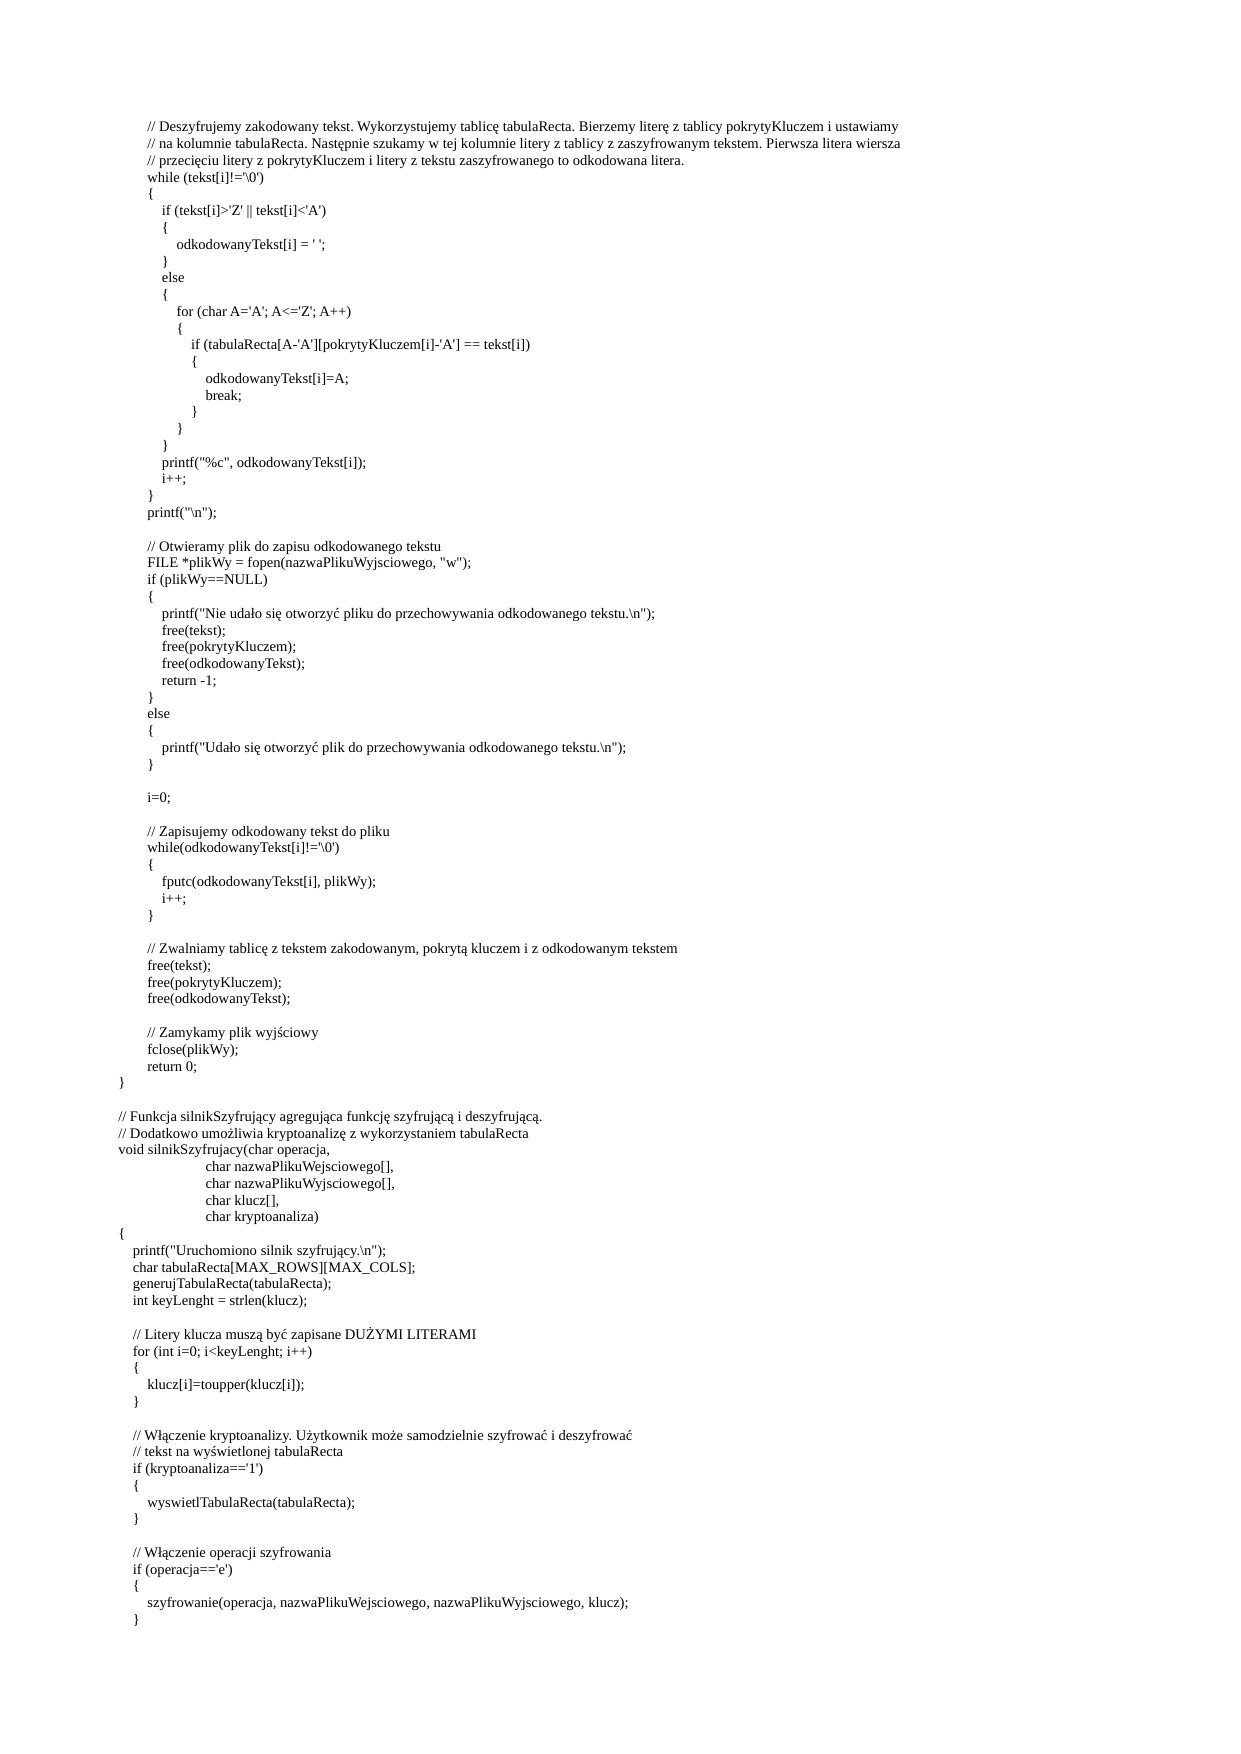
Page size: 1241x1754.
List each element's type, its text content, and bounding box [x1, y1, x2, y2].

text FILE *plikWy = fopen(nazwaPlikuWyjsciowego, "w"); [118, 554, 1122, 571]
text { [118, 1477, 1122, 1493]
text } [118, 1510, 1122, 1527]
text for (int i=0; i<keyLenght; i++) [118, 1342, 1122, 1359]
text else [118, 269, 1122, 286]
text else [118, 705, 1122, 722]
text if (operacja=='e') [118, 1560, 1122, 1577]
text generujTabulaRecta(tabulaRecta); [118, 1275, 1122, 1292]
text { [118, 722, 1122, 739]
text // Zamykamy plik wyjściowy [118, 1024, 1122, 1041]
text char kryptoanaliza) [118, 1208, 1122, 1225]
text } [118, 906, 1122, 923]
text fputc(odkodowanyTekst[i], plikWy); [118, 873, 1122, 889]
text { [118, 319, 1122, 336]
text { [118, 219, 1122, 236]
text free(tekst); [118, 957, 1122, 973]
text // Funkcja silnikSzyfrujący agregująca funkcję szyfrującą i deszyfrującą. [118, 1108, 1122, 1124]
text { [118, 185, 1122, 202]
text // Zwalniamy tablicę z tekstem zakodowanym, pokrytą kluczem i z odkodowanym tekstem [118, 940, 1122, 957]
text } [118, 437, 1122, 453]
text free(odkodowanyTekst); [118, 655, 1122, 672]
text int keyLenght = strlen(klucz); [118, 1292, 1122, 1309]
text } [118, 755, 1122, 772]
text if (tabulaRecta[A-'A'][pokrytyKluczem[i]-'A'] == tekst[i]) [118, 336, 1122, 353]
text if (kryptoanaliza=='1') [118, 1460, 1122, 1477]
text // Włączenie kryptoanalizy. Użytkownik może samodzielnie szyfrować i deszyfrować [118, 1426, 1122, 1443]
text // Zapisujemy odkodowany tekst do pliku [118, 822, 1122, 839]
text // Dodatkowo umożliwia kryptoanalizę z wykorzystaniem tabulaRecta [118, 1124, 1122, 1141]
text free(pokrytyKluczem); [118, 973, 1122, 990]
text return -1; [118, 672, 1122, 688]
text // przecięciu litery z pokrytyKluczem i litery z tekstu zaszyfrowanego to odkodowana litera. [118, 152, 1122, 168]
text { [118, 588, 1122, 604]
text } [118, 1393, 1122, 1409]
text // tekst na wyświetlonej tabulaRecta [118, 1443, 1122, 1460]
text for (char A='A'; A<='Z'; A++) [118, 303, 1122, 319]
text // Włączenie operacji szyfrowania [118, 1544, 1122, 1560]
text if (plikWy==NULL) [118, 571, 1122, 588]
text } [118, 252, 1122, 269]
text char nazwaPlikuWejsciowego[], [118, 1158, 1122, 1175]
text } [118, 1611, 1122, 1627]
text odkodowanyTekst[i] = ' '; [118, 236, 1122, 252]
text free(odkodowanyTekst); [118, 990, 1122, 1007]
text } [118, 688, 1122, 705]
text char nazwaPlikuWyjsciowego[], [118, 1175, 1122, 1191]
text fclose(plikWy); [118, 1041, 1122, 1057]
text while(odkodowanyTekst[i]!='\0') [118, 839, 1122, 856]
text klucz[i]=toupper(klucz[i]); [118, 1376, 1122, 1393]
text printf("\n"); [118, 504, 1122, 521]
text { [118, 856, 1122, 873]
text { [118, 1225, 1122, 1242]
text i=0; [118, 789, 1122, 806]
text { [118, 286, 1122, 303]
text void silnikSzyfrujacy(char operacja, [118, 1141, 1122, 1158]
text char tabulaRecta[MAX_ROWS][MAX_COLS]; [118, 1258, 1122, 1275]
text // Otwieramy plik do zapisu odkodowanego tekstu [118, 537, 1122, 554]
text while (tekst[i]!='\0') [118, 168, 1122, 185]
text printf("Nie udało się otworzyć pliku do przechowywania odkodowanego tekstu.\n"); [118, 604, 1122, 621]
text printf("Uruchomiono silnik szyfrujący.\n"); [118, 1242, 1122, 1258]
text szyfrowanie(operacja, nazwaPlikuWejsciowego, nazwaPlikuWyjsciowego, klucz); [118, 1594, 1122, 1611]
text printf("Udało się otworzyć plik do przechowywania odkodowanego tekstu.\n"); [118, 739, 1122, 755]
text printf("%c", odkodowanyTekst[i]); [118, 453, 1122, 470]
text if (tekst[i]>'Z' || tekst[i]<'A') [118, 202, 1122, 219]
text wyswietlTabulaRecta(tabulaRecta); [118, 1493, 1122, 1510]
text // na kolumnie tabulaRecta. Następnie szukamy w tej kolumnie litery z tablicy z zaszyfrowanym tekstem. Pierwsza litera wiersza [118, 135, 1122, 152]
text } [118, 1074, 1122, 1091]
text } [118, 487, 1122, 504]
text } [118, 403, 1122, 420]
text i++; [118, 889, 1122, 906]
text free(pokrytyKluczem); [118, 638, 1122, 655]
text { [118, 353, 1122, 370]
text return 0; [118, 1057, 1122, 1074]
text free(tekst); [118, 621, 1122, 638]
text break; [118, 386, 1122, 403]
text odkodowanyTekst[i]=A; [118, 370, 1122, 386]
text i++; [118, 470, 1122, 487]
text } [118, 420, 1122, 437]
text // Litery klucza muszą być zapisane DUŻYMI LITERAMI [118, 1326, 1122, 1342]
text char klucz[], [118, 1191, 1122, 1208]
text // Deszyfrujemy zakodowany tekst. Wykorzystujemy tablicę tabulaRecta. Bierzemy literę z tablicy pokrytyKluczem i ustawiamy [118, 118, 1122, 135]
text { [118, 1359, 1122, 1376]
text { [118, 1577, 1122, 1594]
